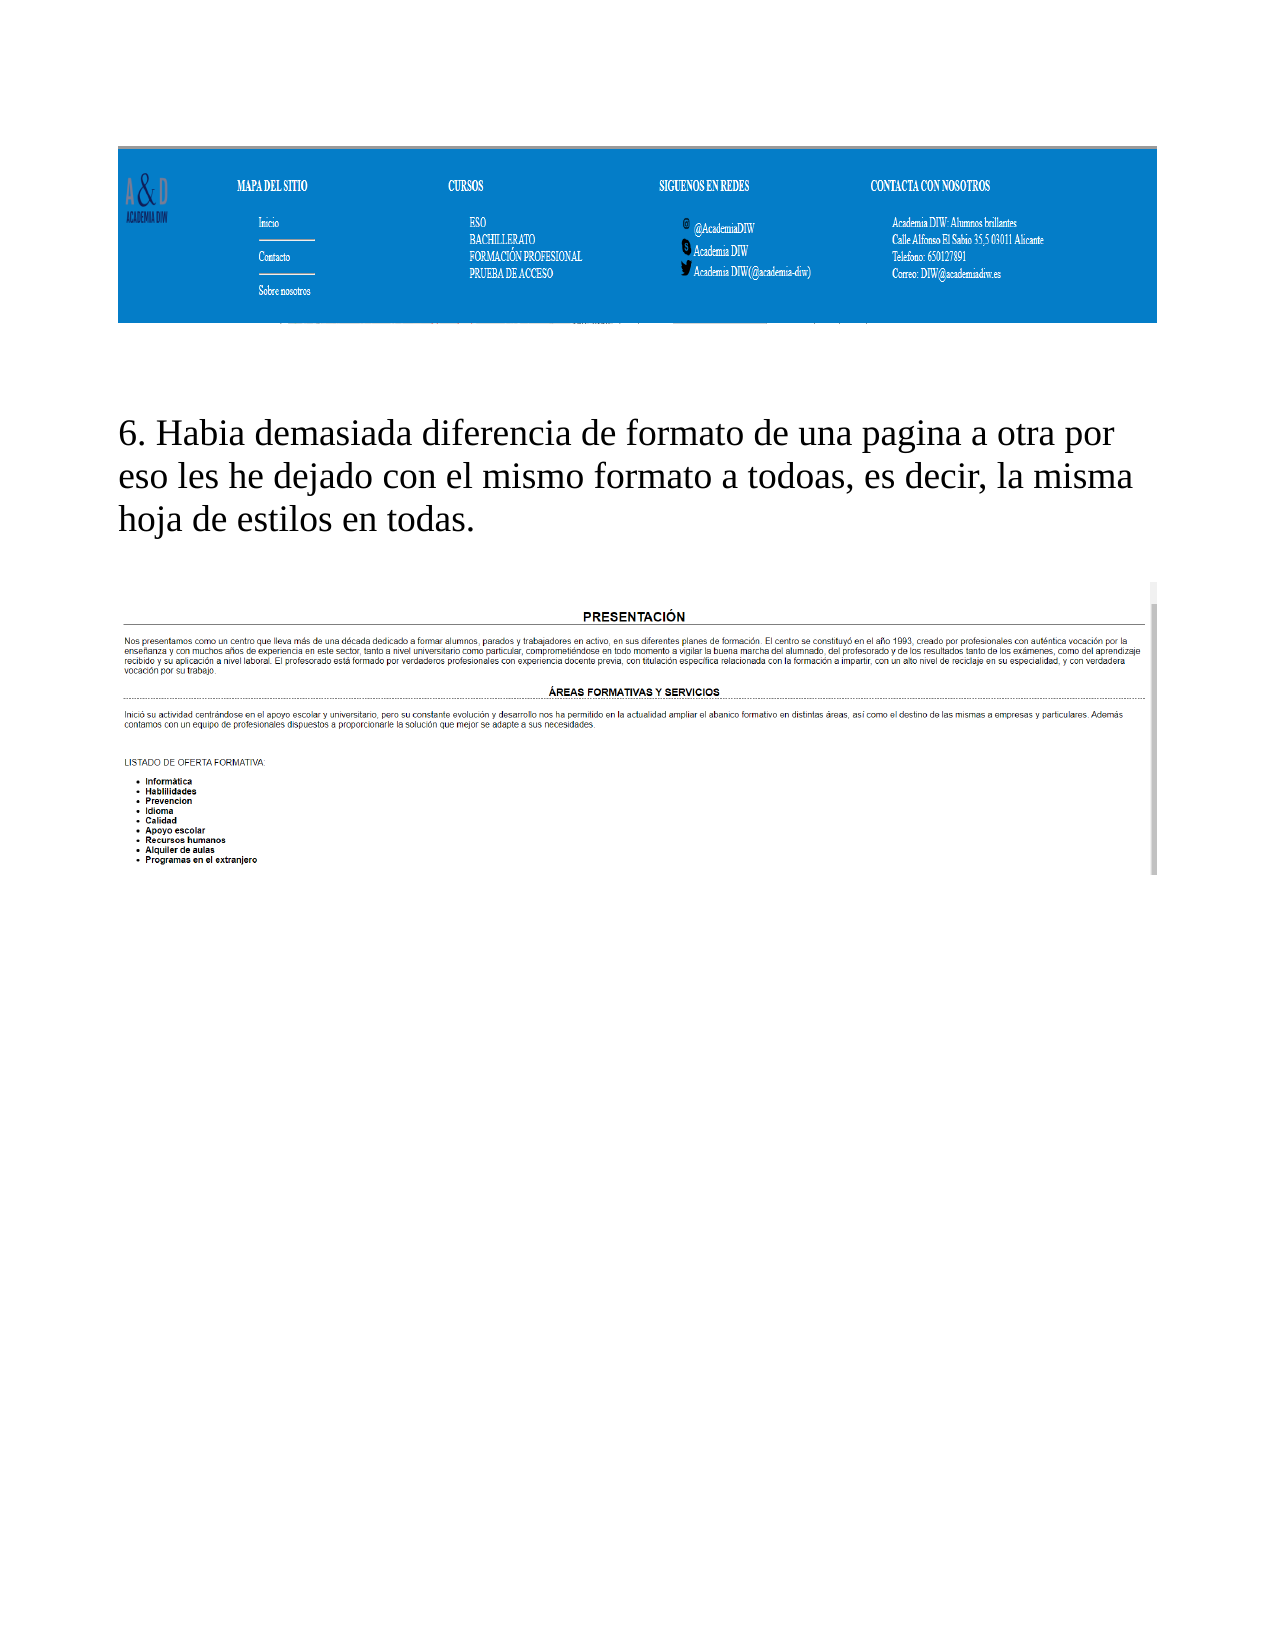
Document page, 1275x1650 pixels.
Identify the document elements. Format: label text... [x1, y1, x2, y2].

text 6. Habia demasiada diferencia de formato de una pagina a otra por eso les he dejado con el mismo formato a todoas, es decir, la misma hoja de estilos en todas. [118, 410, 1157, 539]
picture [118, 582, 1157, 875]
picture [118, 146, 1157, 324]
